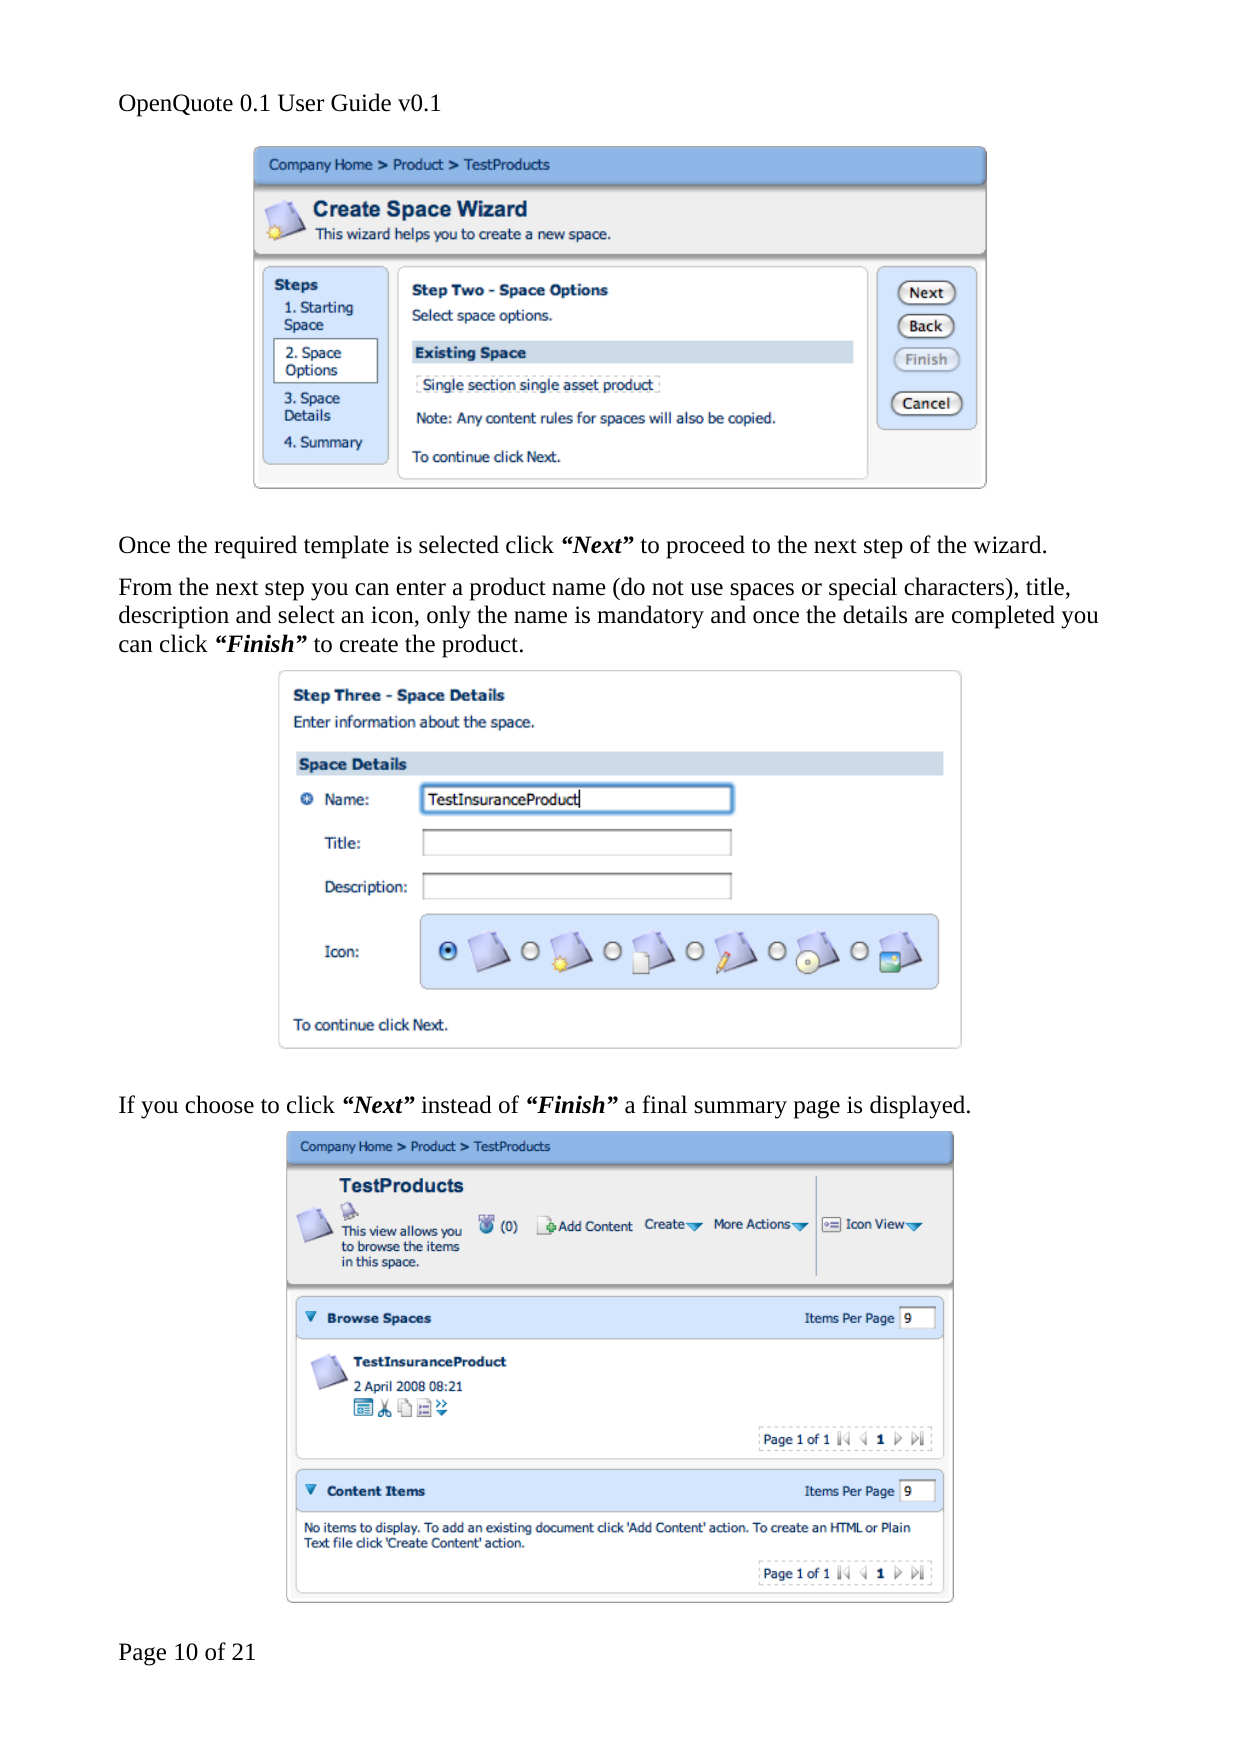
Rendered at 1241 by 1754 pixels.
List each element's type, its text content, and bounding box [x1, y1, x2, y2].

picture [286, 1131, 954, 1603]
text From the next step you can enter a product name (do not use spaces or special characters), title, description and select an icon, only the name is mandatory and once the details are completed you can click “Finish” to create the product. [118, 572, 1122, 658]
picture [278, 670, 962, 1049]
picture [253, 146, 987, 489]
text Once the required template is selected click “Next” to proceed to the next step of the wizard. [118, 530, 1122, 559]
text If you choose to click “Next” instead of “Finish” a final summary page is displayed. [118, 1090, 1122, 1118]
